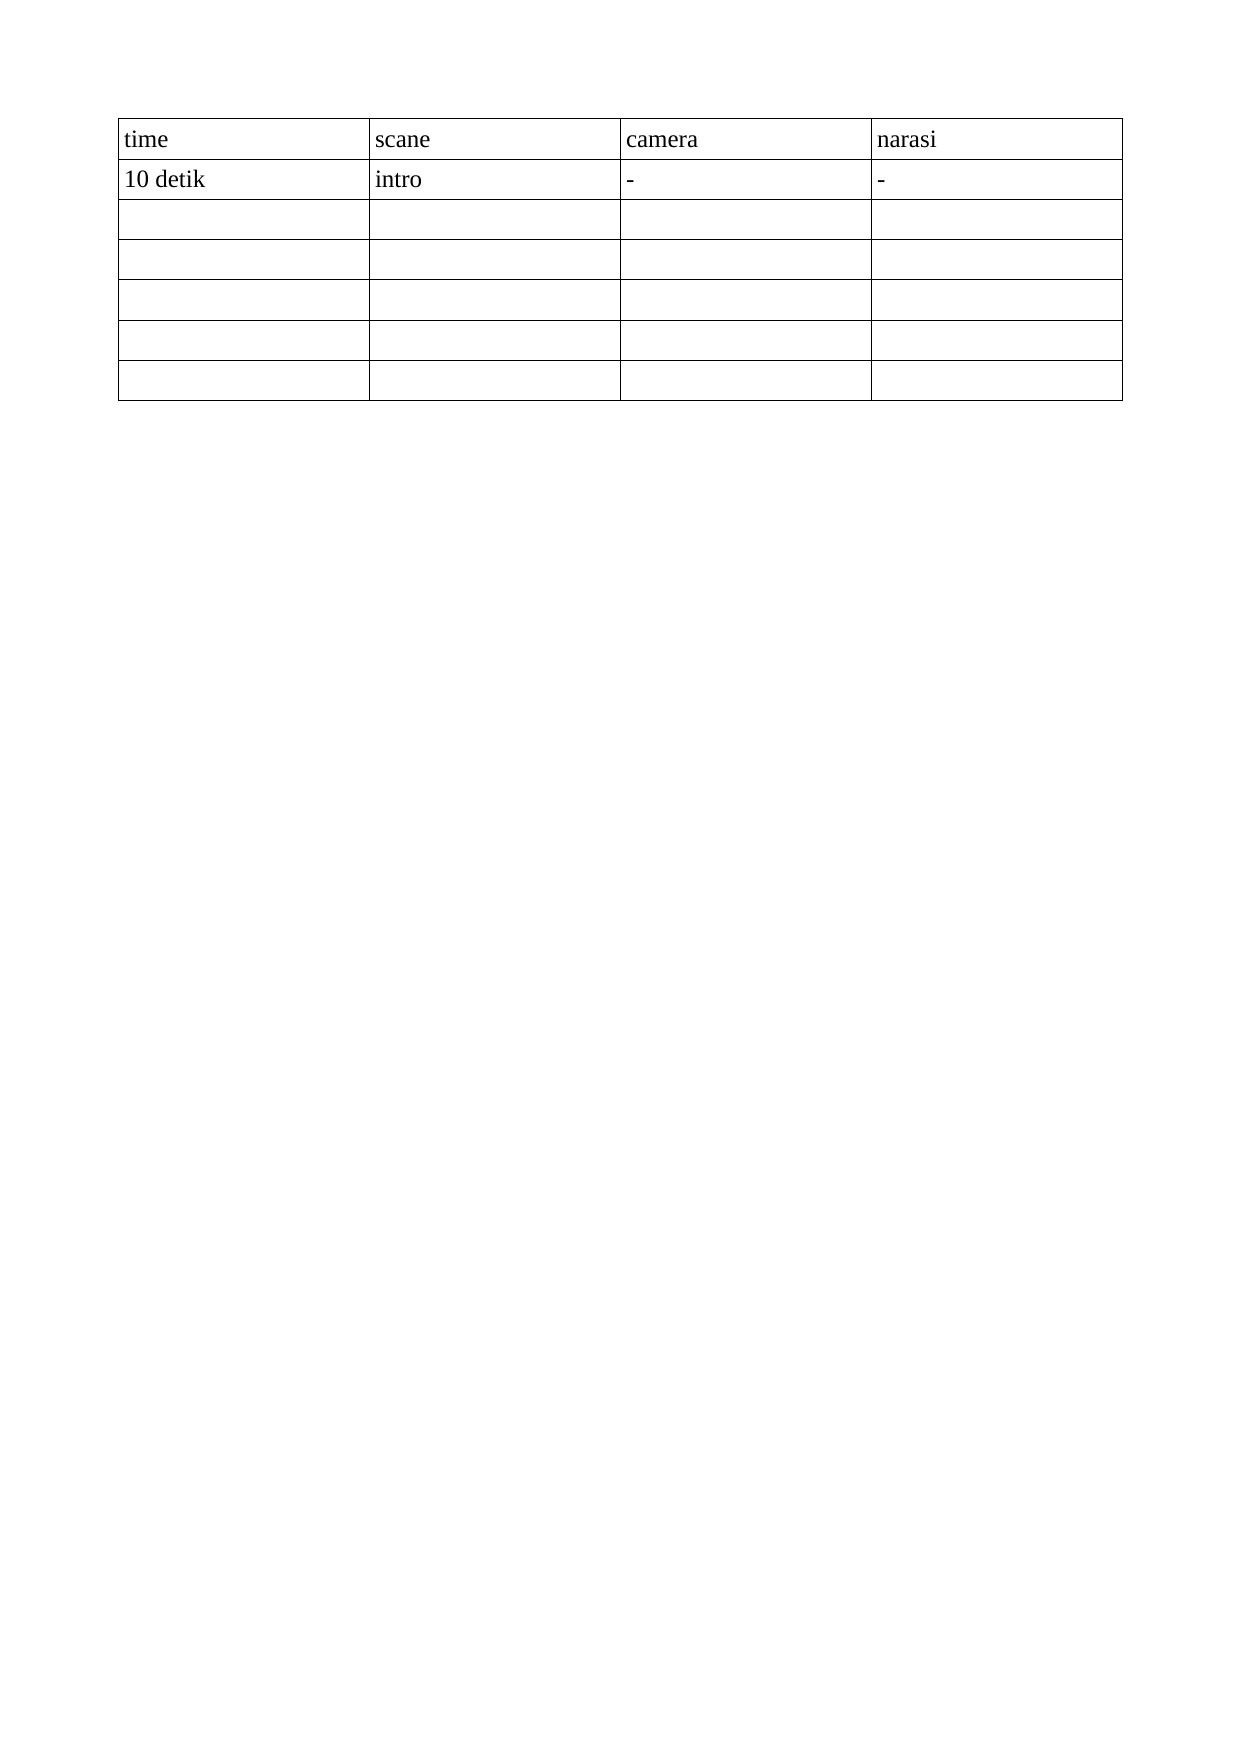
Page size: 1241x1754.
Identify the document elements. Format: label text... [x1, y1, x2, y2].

table_cell [119, 240, 369, 279]
table_cell [370, 321, 620, 360]
table_cell [621, 240, 871, 279]
table_cell [872, 280, 1122, 320]
table_cell [621, 280, 871, 320]
table_cell [370, 280, 620, 320]
table_cell intro [370, 160, 620, 199]
table_cell [370, 200, 620, 239]
table_cell [621, 361, 871, 400]
table_cell [872, 321, 1122, 360]
table_header scane [370, 119, 620, 158]
table_header camera [621, 119, 871, 158]
table_cell - [621, 160, 871, 199]
table_cell [370, 361, 620, 400]
table_cell [370, 240, 620, 279]
table_cell [872, 240, 1122, 279]
table_cell 10 detik [119, 160, 369, 199]
table_header time [119, 119, 369, 158]
table_cell - [872, 160, 1122, 199]
table_cell [119, 321, 369, 360]
table_cell [621, 321, 871, 360]
table_cell [119, 200, 369, 239]
table_cell [119, 361, 369, 400]
table_cell [621, 200, 871, 239]
table_header narasi [872, 119, 1122, 158]
table_cell [119, 280, 369, 320]
table_cell [872, 200, 1122, 239]
table_cell [872, 361, 1122, 400]
